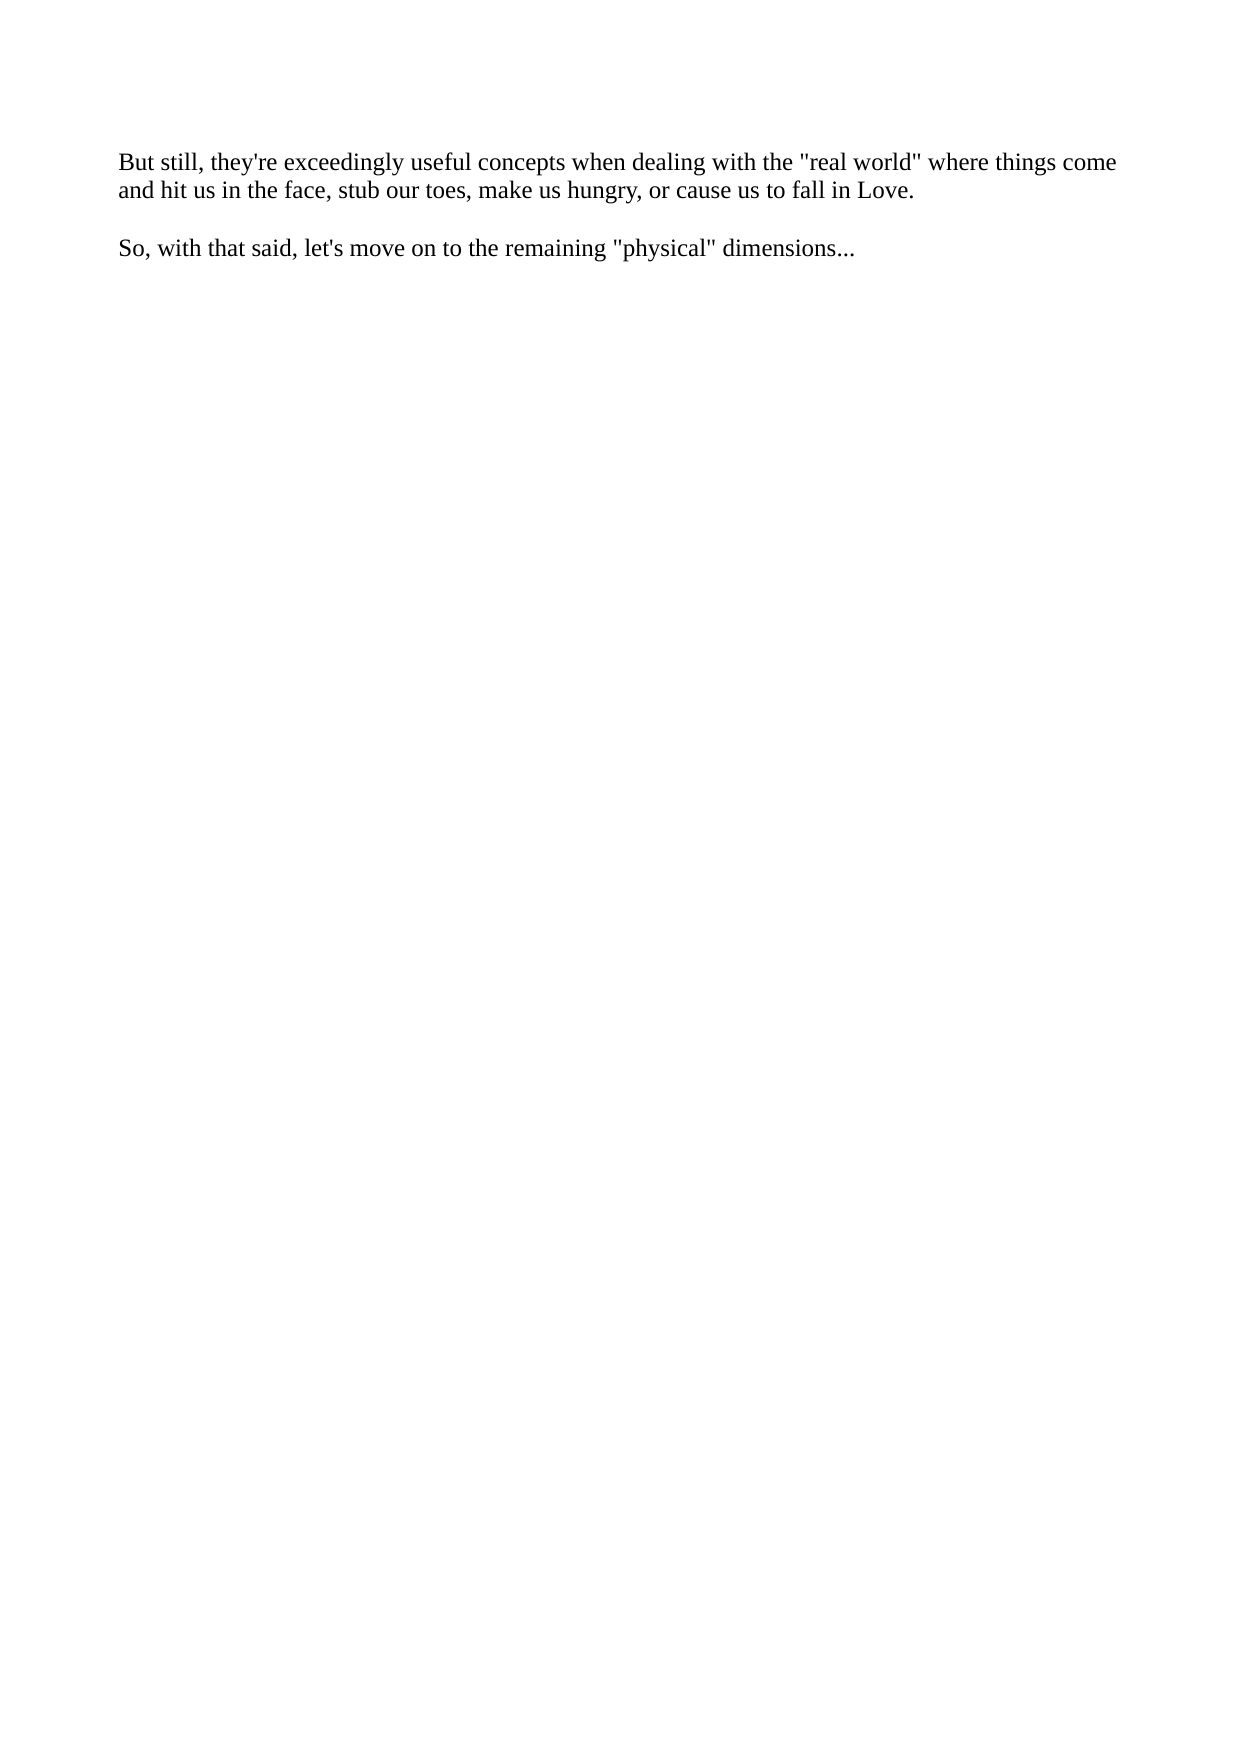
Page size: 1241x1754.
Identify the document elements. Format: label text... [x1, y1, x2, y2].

text But still, they're exceedingly useful concepts when dealing with the "real world" where things come and hit us in the face, stub our toes, make us hungry, or cause us to fall in Love. [118, 147, 1122, 204]
text So, with that said, let's move on to the remaining "physical" dimensions... [118, 233, 1122, 262]
